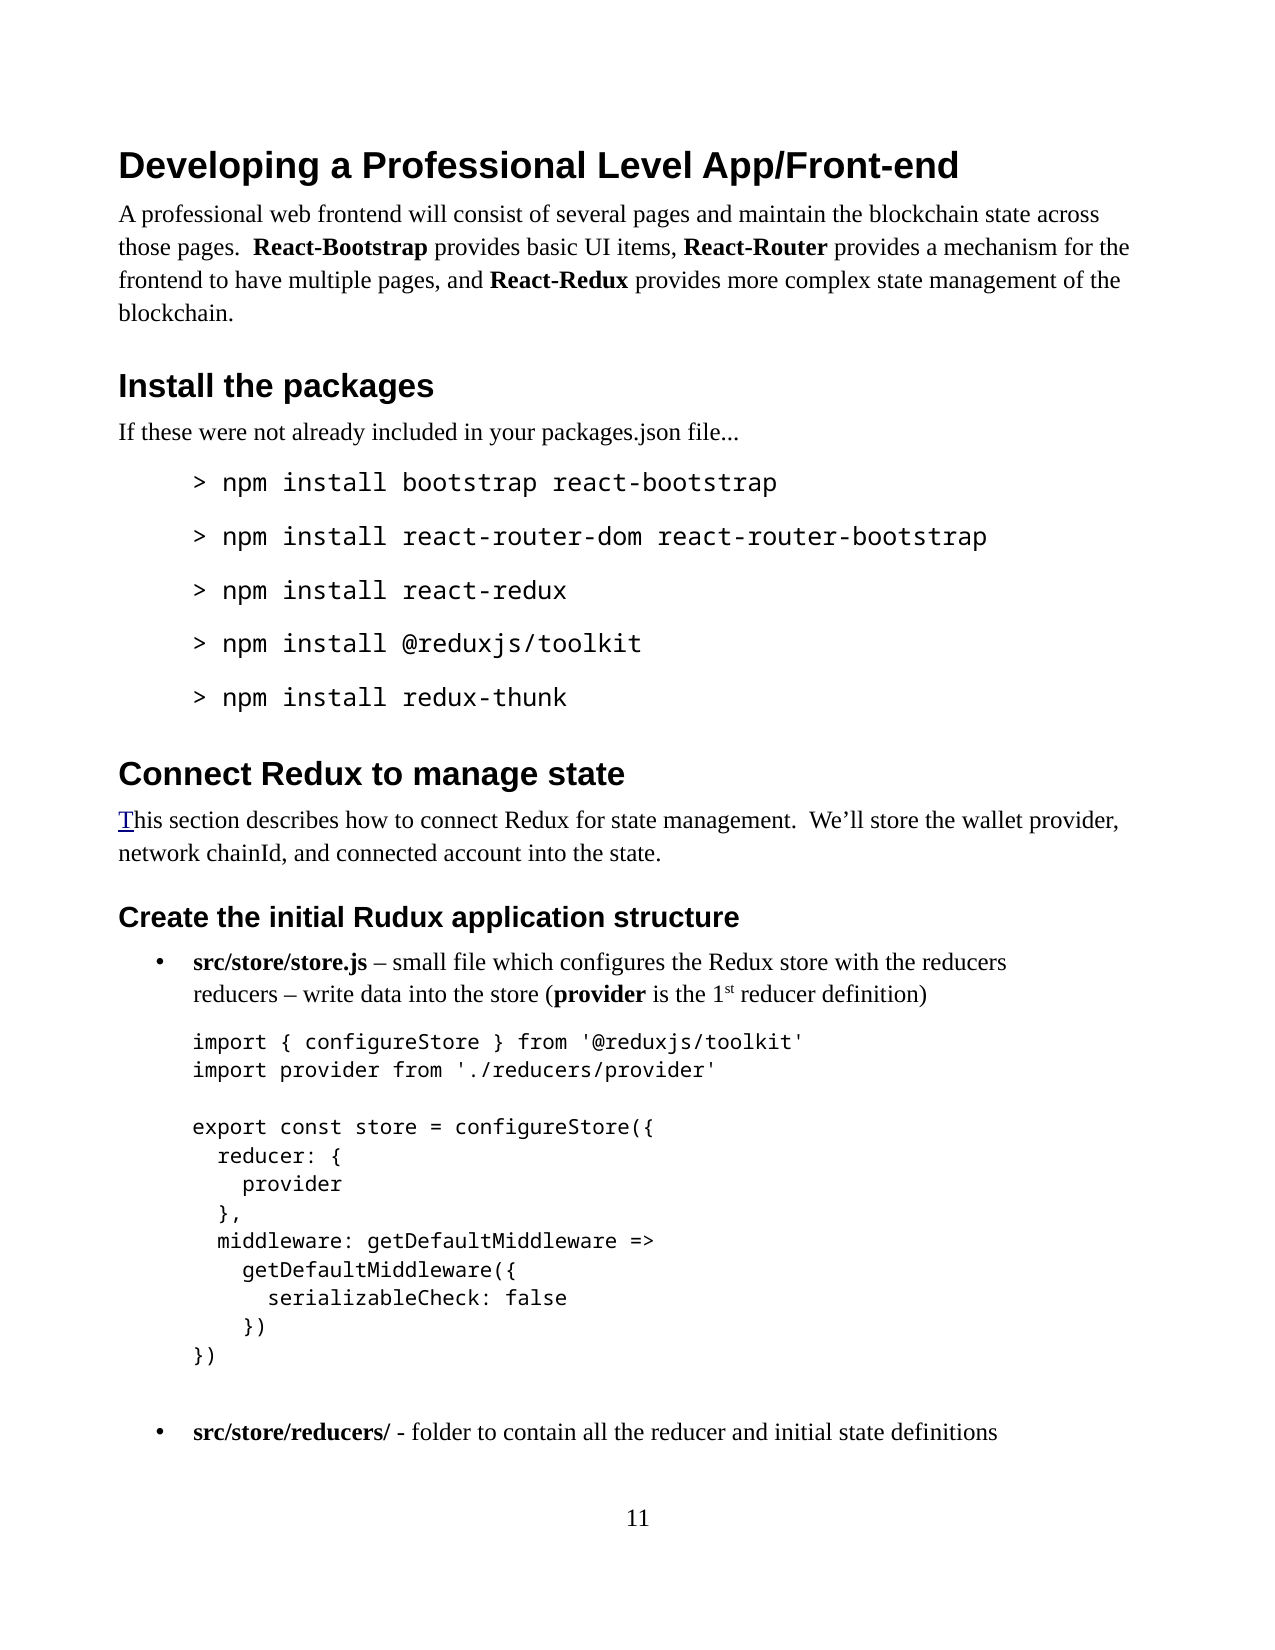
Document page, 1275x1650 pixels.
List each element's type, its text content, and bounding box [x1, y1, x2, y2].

text getDefaultMiddleware({ [192, 1255, 1157, 1283]
subtitle Create the initial Rudux application structure [118, 901, 1157, 934]
list src/store/reducers/ - folder to contain all the reducer and initial state definitions [156, 1417, 1157, 1446]
text > npm install react-router-dom react-router-bootstrap [192, 518, 1157, 553]
text export const store = configureStore({ [192, 1112, 1157, 1141]
text provider [192, 1169, 1157, 1198]
text > npm install react-redux [192, 572, 1157, 606]
subtitle Connect Redux to manage state [118, 754, 1157, 793]
text }) [192, 1340, 1157, 1368]
subtitle Developing a Professional Level App/Front-end [118, 143, 1157, 186]
list src/store/store.js – small file which configures the Redux store with the reducers reducers – write data into the store (provider is the 1st reducer definition) [156, 947, 1157, 1008]
text If these were not already included in your packages.json file... [118, 417, 1157, 446]
text This section describes how to connect Redux for state management. We’ll store the wallet provider, network chainId, and connected account into the state. [118, 805, 1157, 867]
text import { configureStore } from '@reduxjs/toolkit' [192, 1027, 1157, 1056]
text middleware: getDefaultMiddleware => [192, 1226, 1157, 1255]
text > npm install @reduxjs/toolkit [192, 626, 1157, 660]
subtitle Install the packages [118, 366, 1157, 405]
text import provider from './reducers/provider' [192, 1056, 1157, 1084]
text }, [192, 1198, 1157, 1226]
text > npm install redux-thunk [192, 680, 1157, 714]
text }) [192, 1312, 1157, 1340]
text > npm install bootstrap react-bootstrap [192, 465, 1157, 499]
text reducer: { [192, 1141, 1157, 1169]
text serializableCheck: false [192, 1283, 1157, 1312]
text A professional web frontend will consist of several pages and maintain the blockchain state across those pages. React-Bootstrap provides basic UI items, React-Router provides a mechanism for the frontend to have multiple pages, and React-Redux provides more complex state management of the blockchain. [118, 199, 1157, 327]
